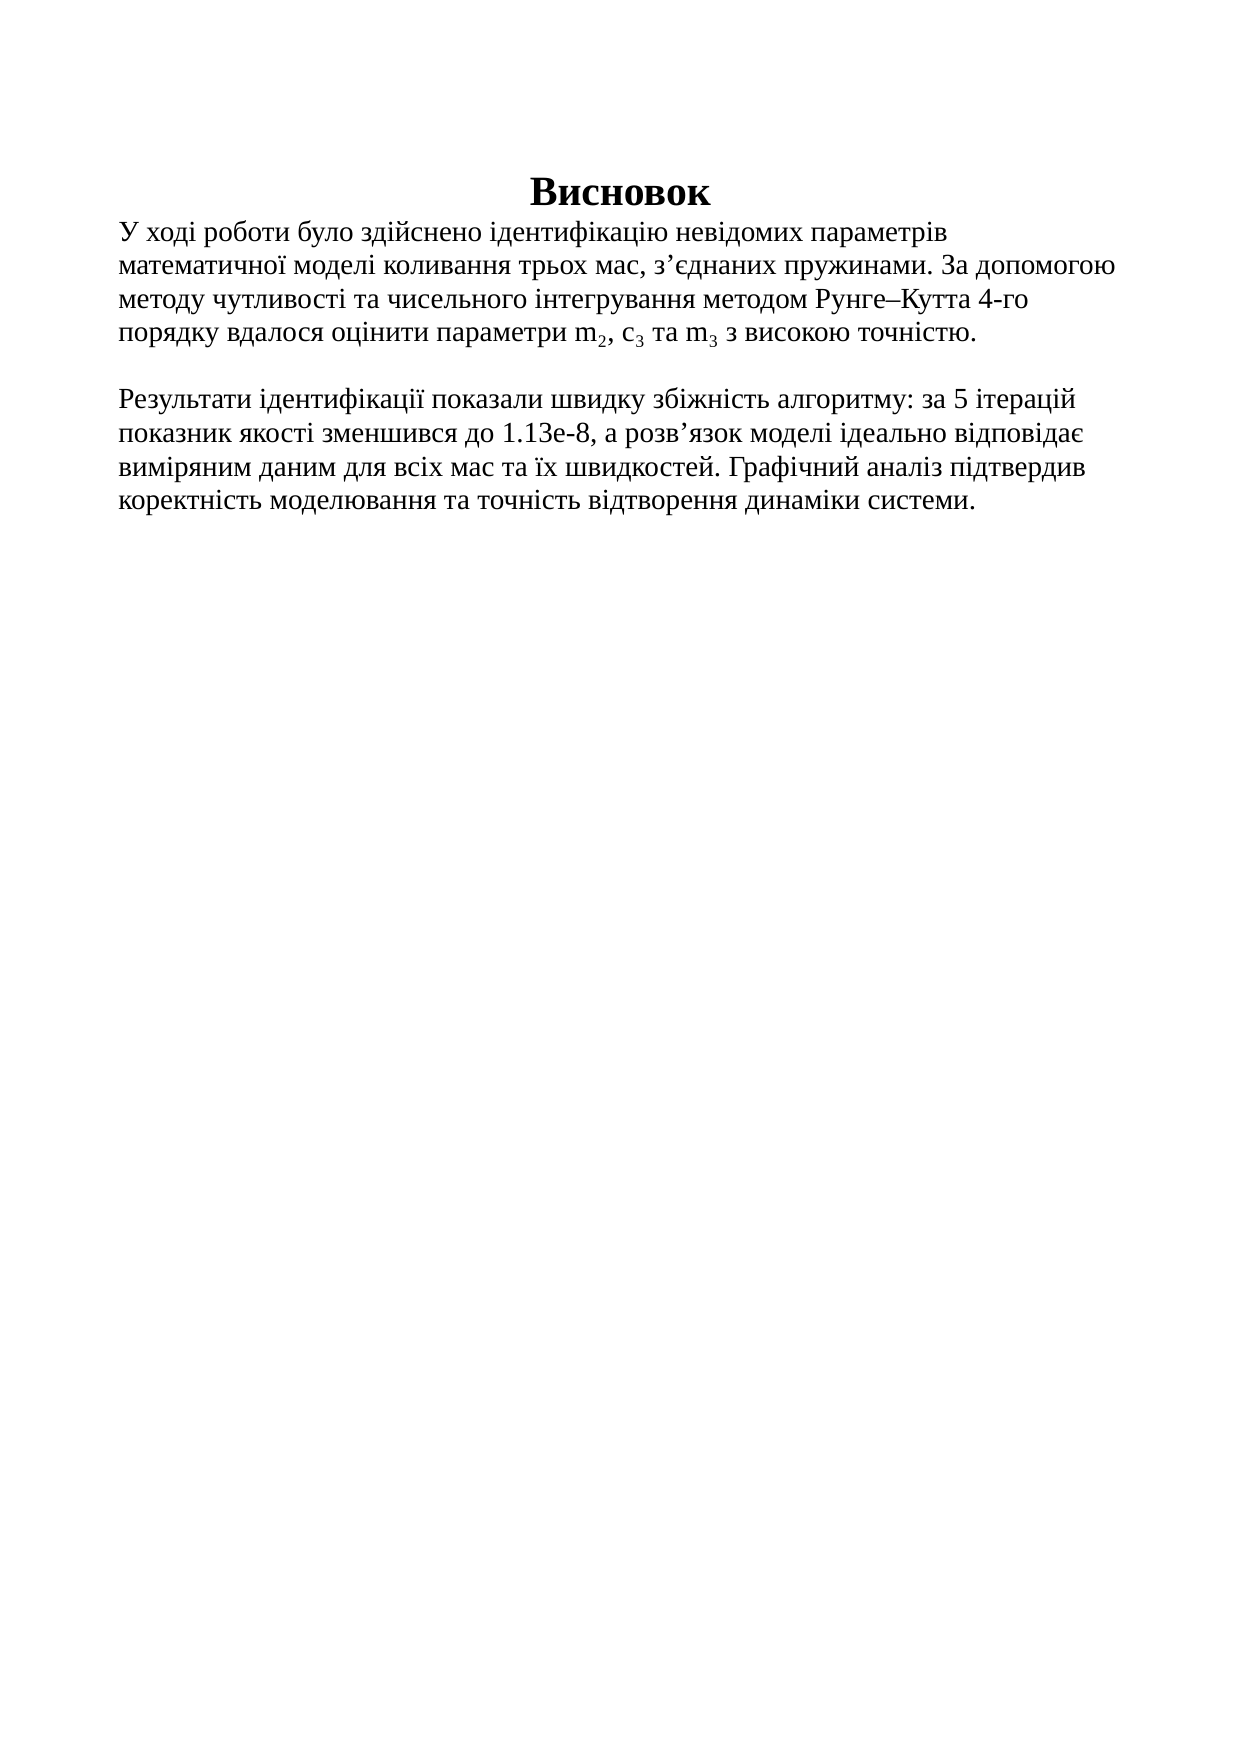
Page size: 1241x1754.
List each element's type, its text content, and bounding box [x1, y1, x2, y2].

text Результати ідентифікації показали швидку збіжність алгоритму: за 5 ітерацій показник якості зменшився до 1.13e-8, а розв’язок моделі ідеально відповідає виміряним даним для всіх мас та їх швидкостей. Графічний аналіз підтвердив коректність моделювання та точність відтворення динаміки системи. [118, 382, 1122, 516]
text Висновок [118, 166, 1122, 214]
text У ході роботи було здійснено ідентифікацію невідомих параметрів математичної моделі коливання трьох мас, з’єднаних пружинами. За допомогою методу чутливості та чисельного інтегрування методом Рунге–Кутта 4-го порядку вдалося оцінити параметри m₂, c₃ та m₃ з високою точністю. [118, 214, 1122, 348]
